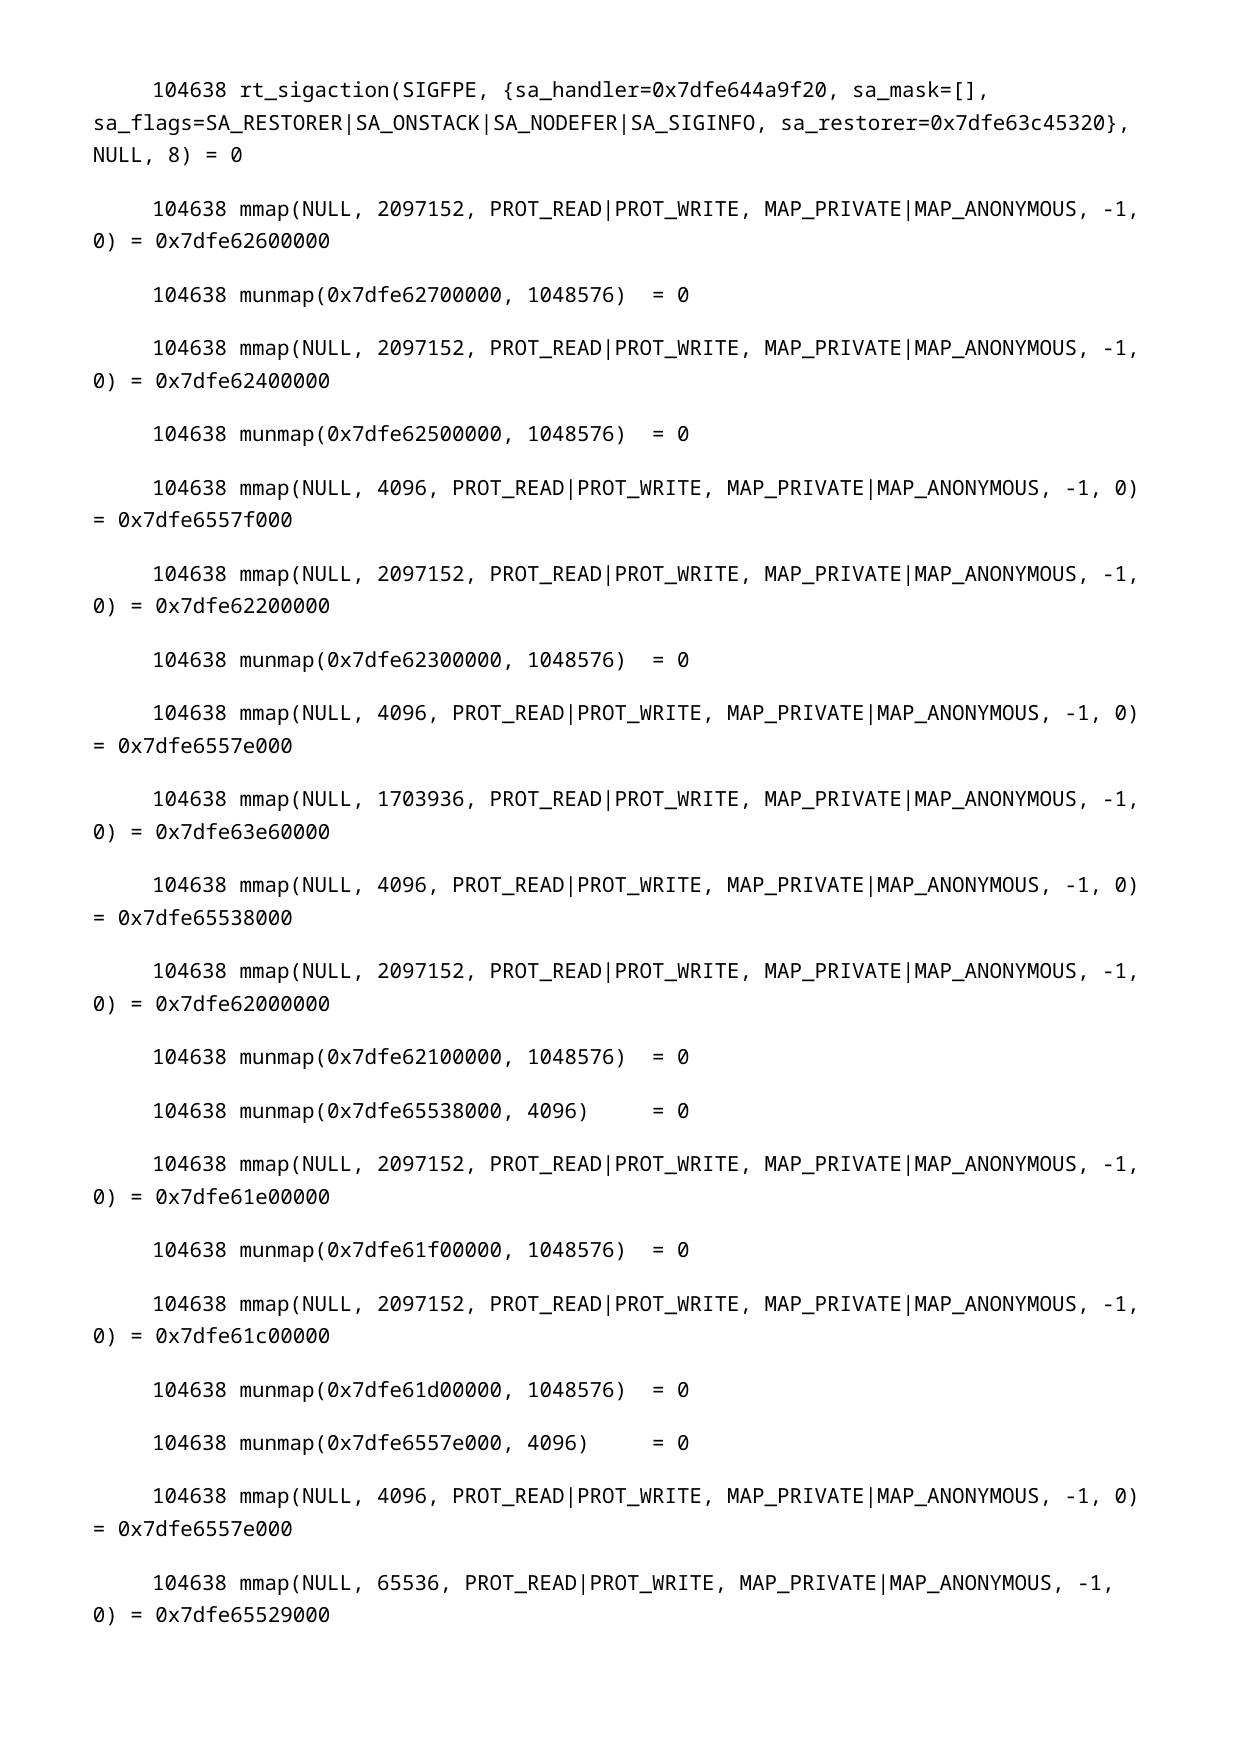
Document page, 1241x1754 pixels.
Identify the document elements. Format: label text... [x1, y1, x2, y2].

text 104638 mmap(NULL, 2097152, PROT_READ|PROT_WRITE, MAP_PRIVATE|MAP_ANONYMOUS, -1, 0) = 0x7dfe62600000 [93, 194, 1147, 255]
text 104638 mmap(NULL, 4096, PROT_READ|PROT_WRITE, MAP_PRIVATE|MAP_ANONYMOUS, -1, 0) = 0x7dfe6557f000 [93, 473, 1147, 534]
text 104638 munmap(0x7dfe62300000, 1048576) = 0 [93, 645, 1147, 673]
text 104638 mmap(NULL, 4096, PROT_READ|PROT_WRITE, MAP_PRIVATE|MAP_ANONYMOUS, -1, 0) = 0x7dfe6557e000 [93, 1482, 1147, 1543]
text 104638 mmap(NULL, 65536, PROT_READ|PROT_WRITE, MAP_PRIVATE|MAP_ANONYMOUS, -1, 0) = 0x7dfe65529000 [93, 1568, 1147, 1629]
text 104638 munmap(0x7dfe6557e000, 4096) = 0 [93, 1428, 1147, 1457]
text 104638 mmap(NULL, 2097152, PROT_READ|PROT_WRITE, MAP_PRIVATE|MAP_ANONYMOUS, -1, 0) = 0x7dfe62200000 [93, 559, 1147, 620]
text 104638 munmap(0x7dfe61d00000, 1048576) = 0 [93, 1375, 1147, 1403]
text 104638 mmap(NULL, 4096, PROT_READ|PROT_WRITE, MAP_PRIVATE|MAP_ANONYMOUS, -1, 0) = 0x7dfe6557e000 [93, 698, 1147, 759]
text 104638 munmap(0x7dfe61f00000, 1048576) = 0 [93, 1235, 1147, 1264]
text 104638 munmap(0x7dfe62700000, 1048576) = 0 [93, 280, 1147, 308]
text 104638 munmap(0x7dfe65538000, 4096) = 0 [93, 1096, 1147, 1124]
text 104638 munmap(0x7dfe62500000, 1048576) = 0 [93, 419, 1147, 448]
text 104638 mmap(NULL, 2097152, PROT_READ|PROT_WRITE, MAP_PRIVATE|MAP_ANONYMOUS, -1, 0) = 0x7dfe61c00000 [93, 1289, 1147, 1350]
text 104638 mmap(NULL, 4096, PROT_READ|PROT_WRITE, MAP_PRIVATE|MAP_ANONYMOUS, -1, 0) = 0x7dfe65538000 [93, 870, 1147, 931]
text 104638 mmap(NULL, 2097152, PROT_READ|PROT_WRITE, MAP_PRIVATE|MAP_ANONYMOUS, -1, 0) = 0x7dfe62400000 [93, 333, 1147, 394]
text 104638 mmap(NULL, 2097152, PROT_READ|PROT_WRITE, MAP_PRIVATE|MAP_ANONYMOUS, -1, 0) = 0x7dfe61e00000 [93, 1149, 1147, 1210]
text 104638 munmap(0x7dfe62100000, 1048576) = 0 [93, 1042, 1147, 1071]
text 104638 rt_sigaction(SIGFPE, {sa_handler=0x7dfe644a9f20, sa_mask=[], sa_flags=SA_RESTORER|SA_ONSTACK|SA_NODEFER|SA_SIGINFO, sa_restorer=0x7dfe63c45320}, NULL, 8) = 0 [93, 75, 1147, 169]
text 104638 mmap(NULL, 2097152, PROT_READ|PROT_WRITE, MAP_PRIVATE|MAP_ANONYMOUS, -1, 0) = 0x7dfe62000000 [93, 956, 1147, 1017]
text 104638 mmap(NULL, 1703936, PROT_READ|PROT_WRITE, MAP_PRIVATE|MAP_ANONYMOUS, -1, 0) = 0x7dfe63e60000 [93, 784, 1147, 845]
